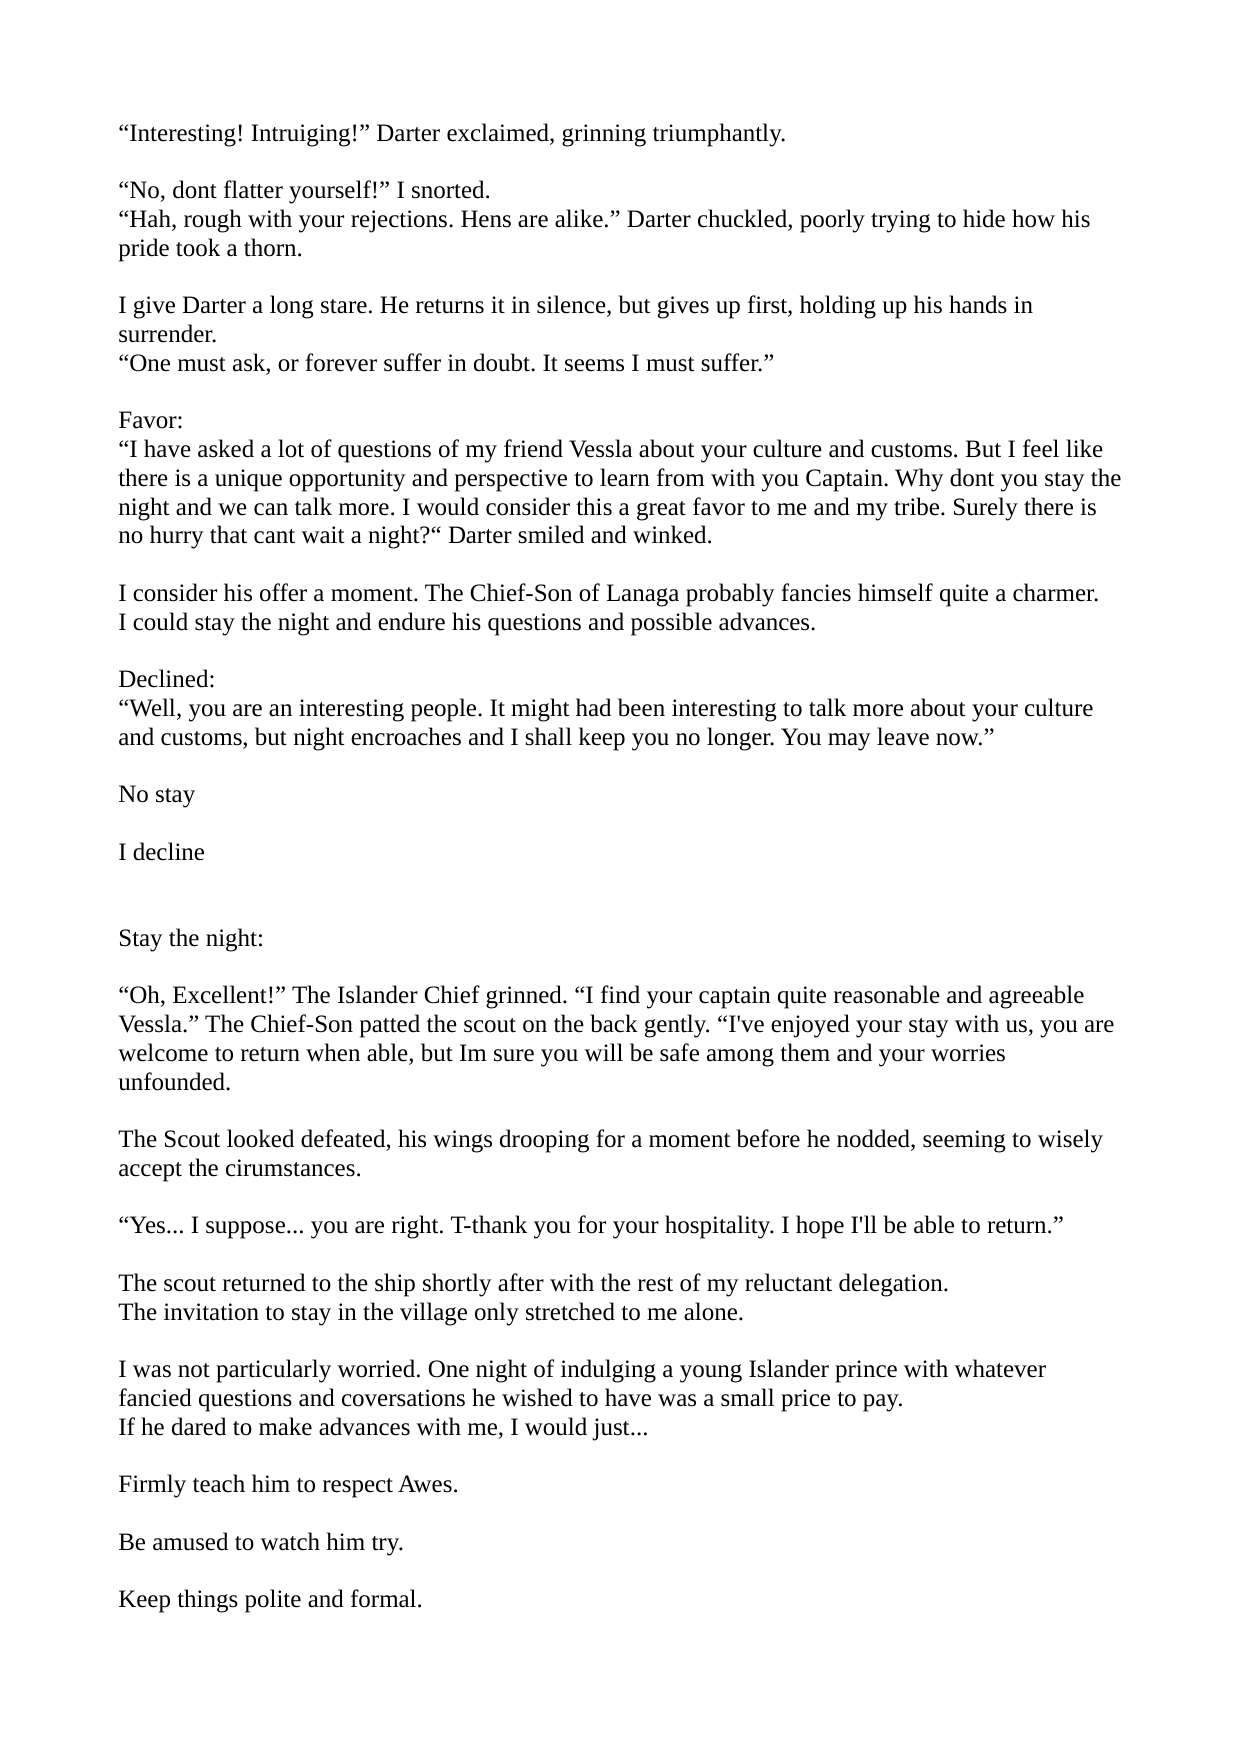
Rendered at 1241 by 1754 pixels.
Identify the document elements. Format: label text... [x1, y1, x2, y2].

text “One must ask, or forever suffer in doubt. It seems I must suffer.” [118, 348, 1122, 377]
text Be amused to watch him try. [118, 1527, 1122, 1556]
text “Well, you are an interesting people. It might had been interesting to talk more about your culture and customs, but night encroaches and I shall keep you no longer. You may leave now.” [118, 693, 1122, 751]
text “I have asked a lot of questions of my friend Vessla about your culture and customs. But I feel like there is a unique opportunity and perspective to learn from with you Captain. Why dont you stay the night and we can talk more. I would consider this a great favor to me and my tribe. Surely there is no hurry that cant wait a night?“ Darter smiled and winked. [118, 434, 1122, 549]
text Declined: [118, 664, 1122, 693]
text “No, dont flatter yourself!” I snorted. [118, 176, 1122, 204]
text Keep things polite and formal. [118, 1584, 1122, 1613]
text If he dared to make advances with me, I would just... [118, 1412, 1122, 1441]
text I was not particularly worried. One night of indulging a young Islander prince with whatever fancied questions and coversations he wished to have was a small price to pay. [118, 1354, 1122, 1412]
text The invitation to stay in the village only stretched to me alone. [118, 1297, 1122, 1326]
text I decline [118, 837, 1122, 866]
text No stay [118, 779, 1122, 808]
text “Oh, Excellent!” The Islander Chief grinned. “I find your captain quite reasonable and agreeable Vessla.” The Chief-Son patted the scout on the back gently. “I've enjoyed your stay with us, you are welcome to return when able, but Im sure you will be safe among them and your worries unfounded. [118, 981, 1122, 1096]
text The Scout looked defeated, his wings drooping for a moment before he nodded, seeming to wisely accept the cirumstances. [118, 1124, 1122, 1182]
text I give Darter a long stare. He returns it in silence, but gives up first, holding up his hands in surrender. [118, 291, 1122, 348]
text The scout returned to the ship shortly after with the rest of my reluctant delegation. [118, 1268, 1122, 1297]
text “Interesting! Intruiging!” Darter exclaimed, grinning triumphantly. [118, 118, 1122, 147]
text “Yes... I suppose... you are right. T-thank you for your hospitality. I hope I'll be able to return.” [118, 1211, 1122, 1239]
text I could stay the night and endure his questions and possible advances. [118, 607, 1122, 636]
text “Hah, rough with your rejections. Hens are alike.” Darter chuckled, poorly trying to hide how his pride took a thorn. [118, 204, 1122, 262]
text Firmly teach him to respect Awes. [118, 1469, 1122, 1498]
text Stay the night: [118, 923, 1122, 952]
text Favor: [118, 406, 1122, 434]
text I consider his offer a moment. The Chief-Son of Lanaga probably fancies himself quite a charmer. [118, 578, 1122, 607]
